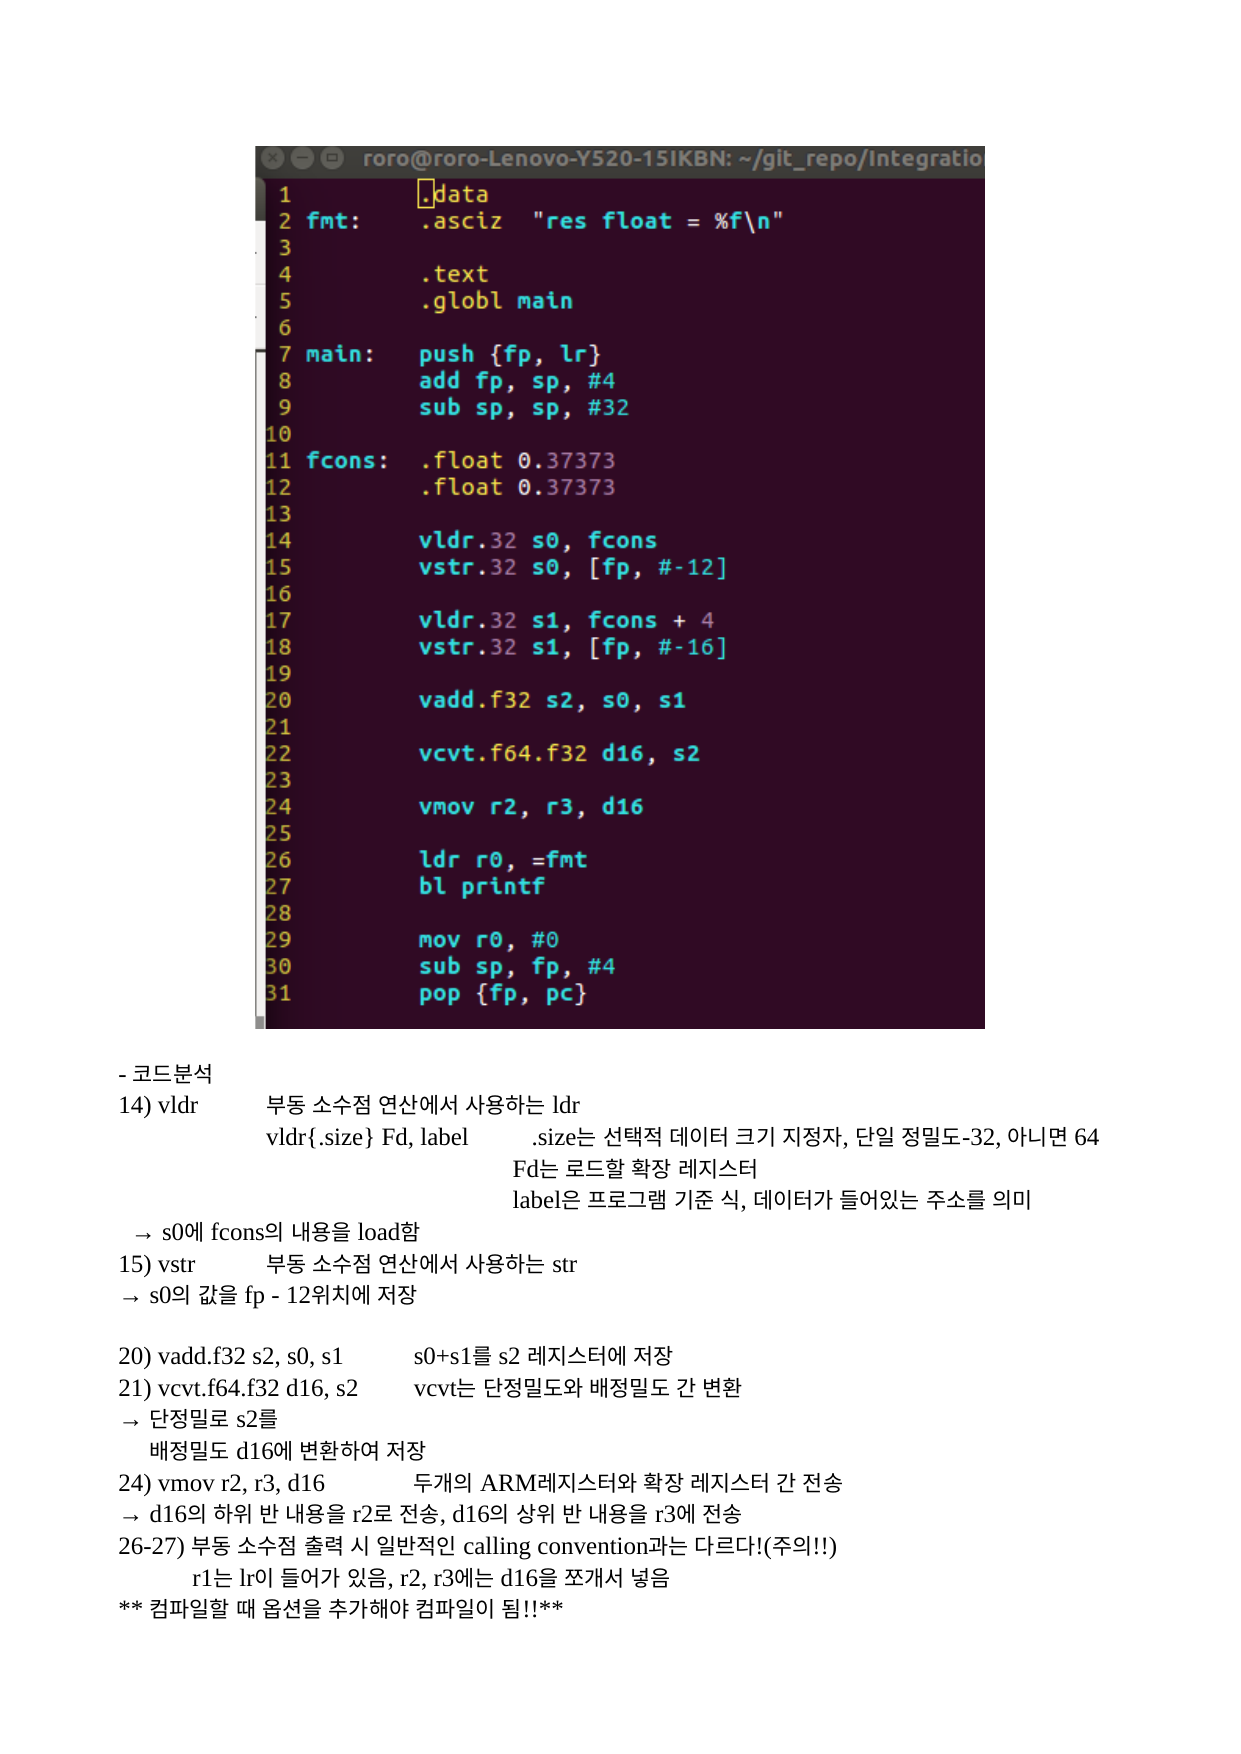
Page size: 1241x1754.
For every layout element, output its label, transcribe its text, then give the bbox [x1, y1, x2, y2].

picture [255, 146, 985, 1029]
text r1는 lr이 들어가 있음, r2, r3에는 d16을 쪼개서 넣음 [118, 1561, 1122, 1592]
text label은 프로그램 기준 식, 데이터가 들어있는 주소를 의미 [118, 1183, 1122, 1215]
text 15) vstr 부동 소수점 연산에서 사용하는 str [118, 1247, 1122, 1278]
text → d16의 하위 반 내용을 r2로 전송, d16의 상위 반 내용을 r3에 전송 [118, 1497, 1122, 1529]
text 21) vcvt.f64.f32 d16, s2 vcvt는 단정밀도와 배정밀도 간 변환 [118, 1371, 1122, 1402]
text ** 컴파일할 때 옵션을 추가해야 컴파일이 됨!!** [118, 1592, 1122, 1624]
text 24) vmov r2, r3, d16 두개의 ARM레지스터와 확장 레지스터 간 전송 [118, 1466, 1122, 1497]
text vldr{.size} Fd, label .size는 선택적 데이터 크기 지정자, 단일 정밀도-32, 아니면 64 [118, 1120, 1122, 1152]
text Fd는 로드할 확장 레지스터 [118, 1152, 1122, 1183]
text → s0의 값을 fp - 12위치에 저장 [118, 1278, 1122, 1310]
text 배정밀도 d16에 변환하여 저장 [118, 1434, 1122, 1466]
text 14) vldr 부동 소수점 연산에서 사용하는 ldr [118, 1088, 1122, 1120]
text 20) vadd.f32 s2, s0, s1 s0+s1를 s2 레지스터에 저장 [118, 1339, 1122, 1371]
text - 코드분석 [118, 1057, 1122, 1088]
text 26-27) 부동 소수점 출력 시 일반적인 calling convention과는 다르다!(주의!!) [118, 1529, 1122, 1561]
text → s0에 fcons의 내용을 load함 [118, 1215, 1122, 1247]
text → 단정밀로 s2를 [118, 1402, 1122, 1434]
